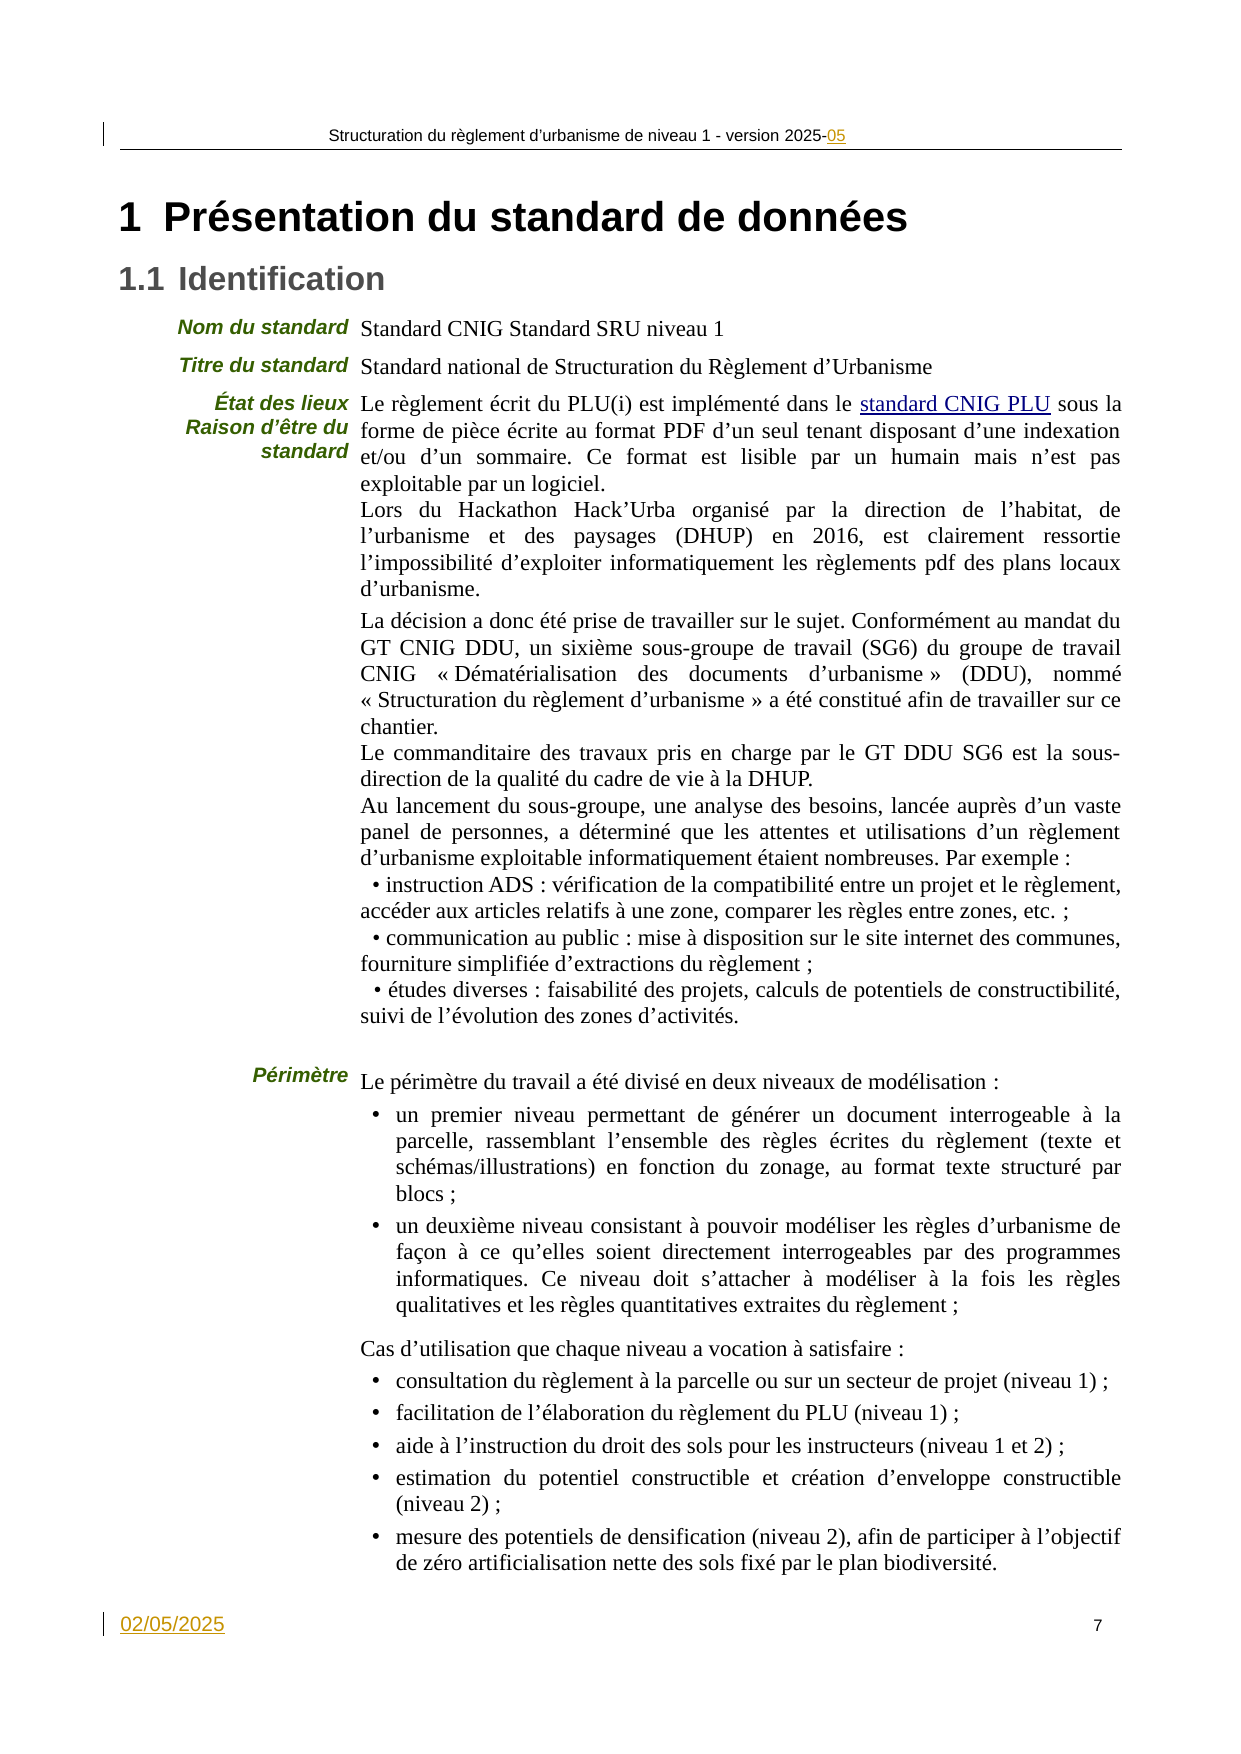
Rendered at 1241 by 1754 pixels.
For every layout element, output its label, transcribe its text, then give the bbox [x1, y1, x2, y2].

table_cell Standard national de Structuration du Règlement d’Urbanisme [354, 347, 1122, 385]
subtitle Présentation du standard de données [118, 193, 1122, 241]
table_header Nom du standard [118, 309, 354, 347]
subtitle Identification [118, 259, 1122, 297]
table_cell Titre du standard [118, 347, 354, 385]
table_cell État des lieux Raison d’être du standard [118, 385, 354, 1035]
table_cell Cas d’utilisation que chaque niveau a vocation à satisfaire : consultation du règlement à la parcelle ou sur un secteur de projet (niveau 1) ; facilitation de l’élaboration du règlement du PLU (niveau 1) ; aide à l’instruction du droit des sols pour les instructeurs (niveau 1 et 2) ; estimation du potentiel constructible et création d’enveloppe constructible (niveau 2) ; mesure des potentiels de densification (niveau 2), afin de participer à l’objectif de zéro artificialisation nette des sols fixé par le plan biodiversité. [354, 1323, 1122, 1581]
table_header Le périmètre du travail a été divisé en deux niveaux de modélisation : un premier niveau permettant de générer un document interrogeable à la parcelle, rassemblant l’ensemble des règles écrites du règlement (texte et schémas/illustrations) en fonction du zonage, au format texte structuré par blocs ; un deuxième niveau consistant à pouvoir modéliser les règles d’urbanisme de façon à ce qu’elles soient directement interrogeables par des programmes informatiques. Ce niveau doit s’attacher à modéliser à la fois les règles qualitatives et les règles quantitatives extraites du règlement ; [354, 1057, 1122, 1323]
table_cell Le règlement écrit du PLU(i) est implémenté dans le standard CNIG PLU sous la forme de pièce écrite au format PDF d’un seul tenant disposant d’une indexation et/ou d’un sommaire. Ce format est lisible par un humain mais n’est pas exploitable par un logiciel. Lors du Hackathon Hack’Urba organisé par la direction de l’habitat, de l’urbanisme et des paysages (DHUP) en 2016, est clairement ressortie l’impossibilité d’exploiter informatiquement les règlements pdf des plans locaux d’urbanisme. La décision a donc été prise de travailler sur le sujet. Conformément au mandat du GT CNIG DDU, un sixième sous-groupe de travail (SG6) du groupe de travail CNIG « Dématérialisation des documents d’urbanisme » (DDU), nommé « Structuration du règlement d’urbanisme » a été constitué afin de travailler sur ce chantier. Le commanditaire des travaux pris en charge par le GT DDU SG6 est la sous-direction de la qualité du cadre de vie à la DHUP. Au lancement du sous-groupe, une analyse des besoins, lancée auprès d’un vaste panel de personnes, a déterminé que les attentes et utilisations d’un règlement d’urbanisme exploitable informatiquement étaient nombreuses. Par exemple : • instruction ADS : vérification de la compatibilité entre un projet et le règlement, accéder aux articles relatifs à une zone, comparer les règles entre zones, etc. ; • communication au public : mise à disposition sur le site internet des communes, fourniture simplifiée d’extractions du règlement ; • études diverses : faisabilité des projets, calculs de potentiels de constructibilité, suivi de l’évolution des zones d’activités. [354, 385, 1122, 1035]
table_header Standard CNIG Standard SRU niveau 1 [354, 309, 1122, 347]
table_cell [118, 1323, 354, 1581]
table_header Périmètre [118, 1057, 354, 1323]
